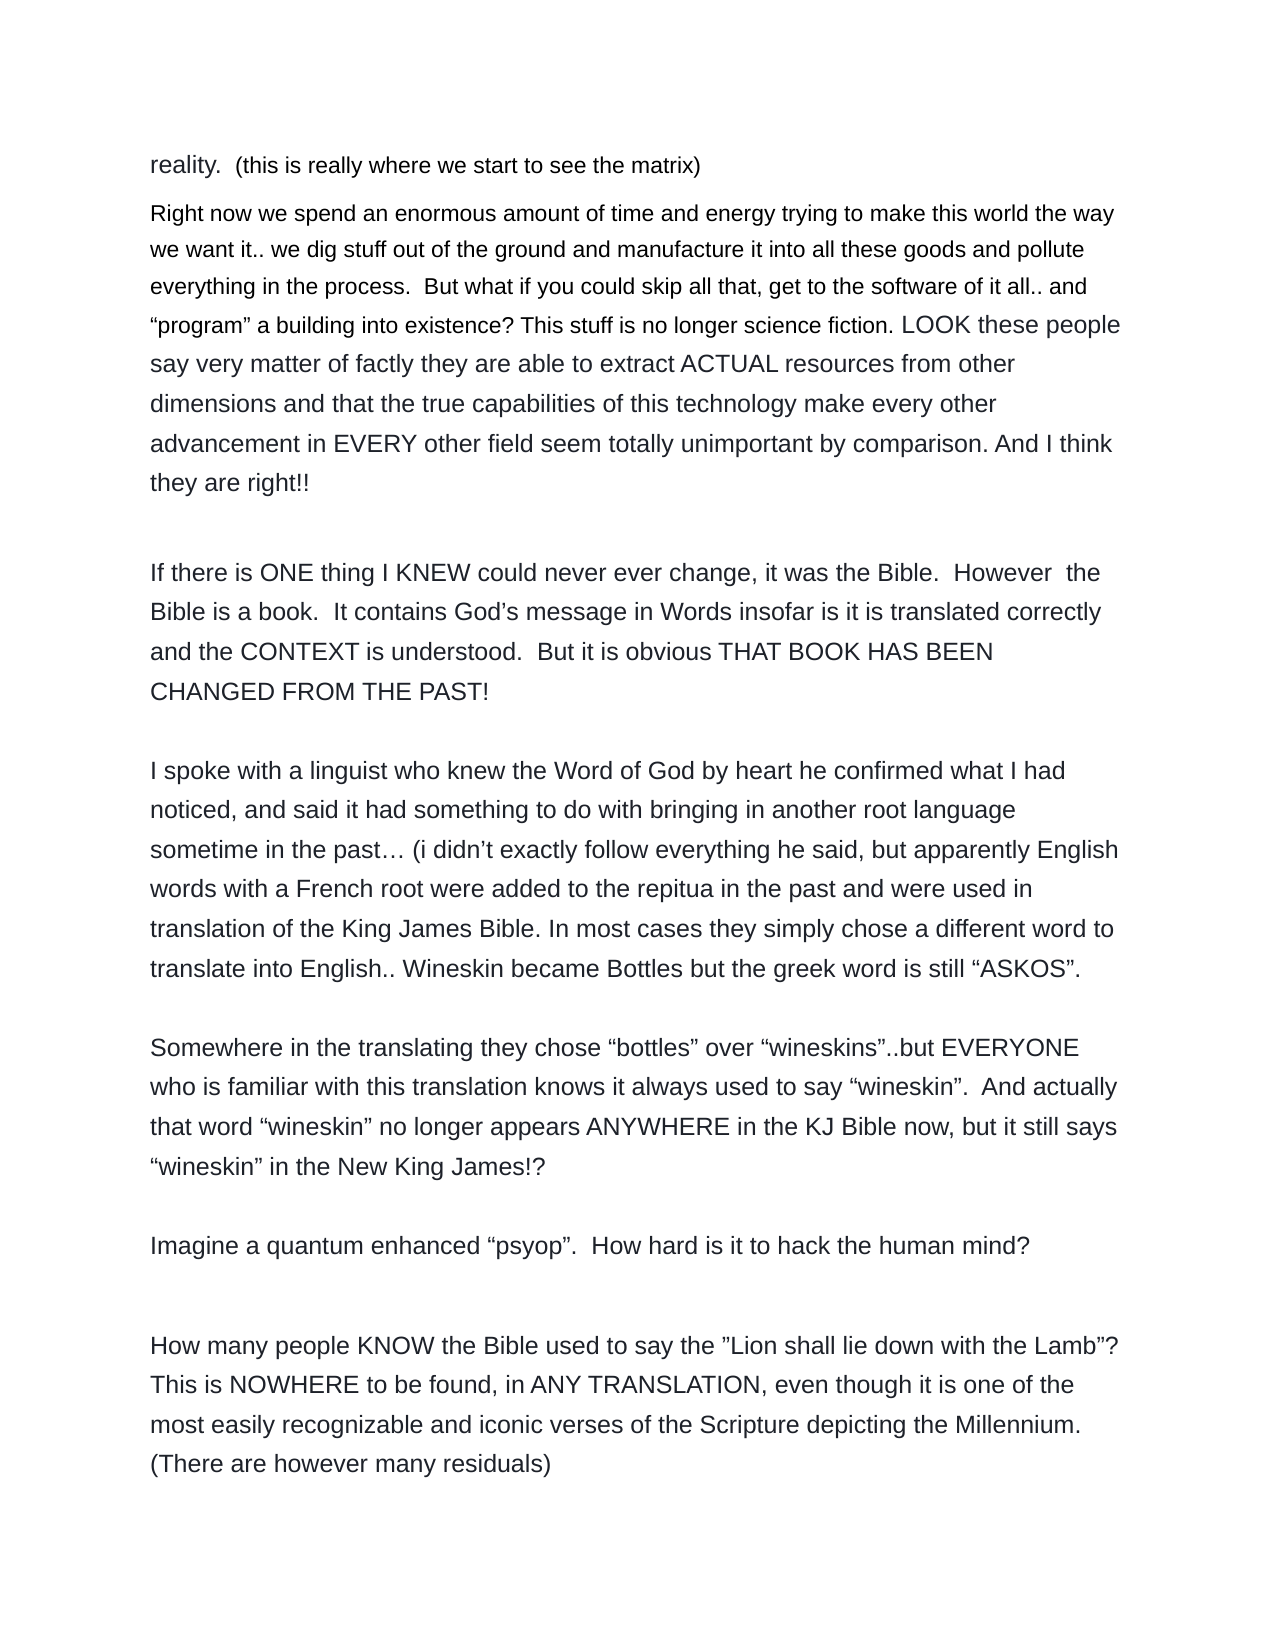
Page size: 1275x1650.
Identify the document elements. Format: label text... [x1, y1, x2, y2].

text reality. (this is really where we start to see the matrix) [150, 150, 1125, 179]
text How many people KNOW the Bible used to say the ”Lion shall lie down with the Lamb”? This is NOWHERE to be found, in ANY TRANSLATION, even though it is one of the most easily recognizable and iconic verses of the Scripture depicting the Millennium. (There are however many residuals) [150, 1331, 1125, 1478]
text Right now we spend an enormous amount of time and energy trying to make this world the way we want it.. we dig stuff out of the ground and manufacture it into all these goods and pollute everything in the process. But what if you could skip all that, get to the software of it all.. and “program” a building into existence? This stuff is no longer science fiction. LOOK these people say very matter of factly they are able to extract ACTUAL resources from other dimensions and that the true capabilities of this technology make every other advancement in EVERY other field seem totally unimportant by comparison. And I think they are right!! [150, 200, 1125, 497]
text If there is ONE thing I KNEW could never ever change, it was the Bible. However the Bible is a book. It contains God’s message in Words insofar is it is translated correctly and the CONTEXT is understood. But it is obvious THAT BOOK HAS BEEN CHANGED FROM THE PAST! I spoke with a linguist who knew the Word of God by heart he confirmed what I had noticed, and said it had something to do with bringing in another root language sometime in the past… (i didn’t exactly follow everything he said, but apparently English words with a French root were added to the repitua in the past and were used in translation of the King James Bible. In most cases they simply chose a different word to translate into English.. Wineskin became Bottles but the greek word is still “ASKOS”. Somewhere in the translating they chose “bottles” over “wineskins”..but EVERYONE who is familiar with this translation knows it always used to say “wineskin”. And actually that word “wineskin” no longer appears ANYWHERE in the KJ Bible now, but it still says “wineskin” in the New King James!? Imagine a quantum enhanced “psyop”. How hard is it to hack the human mind? [150, 518, 1125, 1259]
